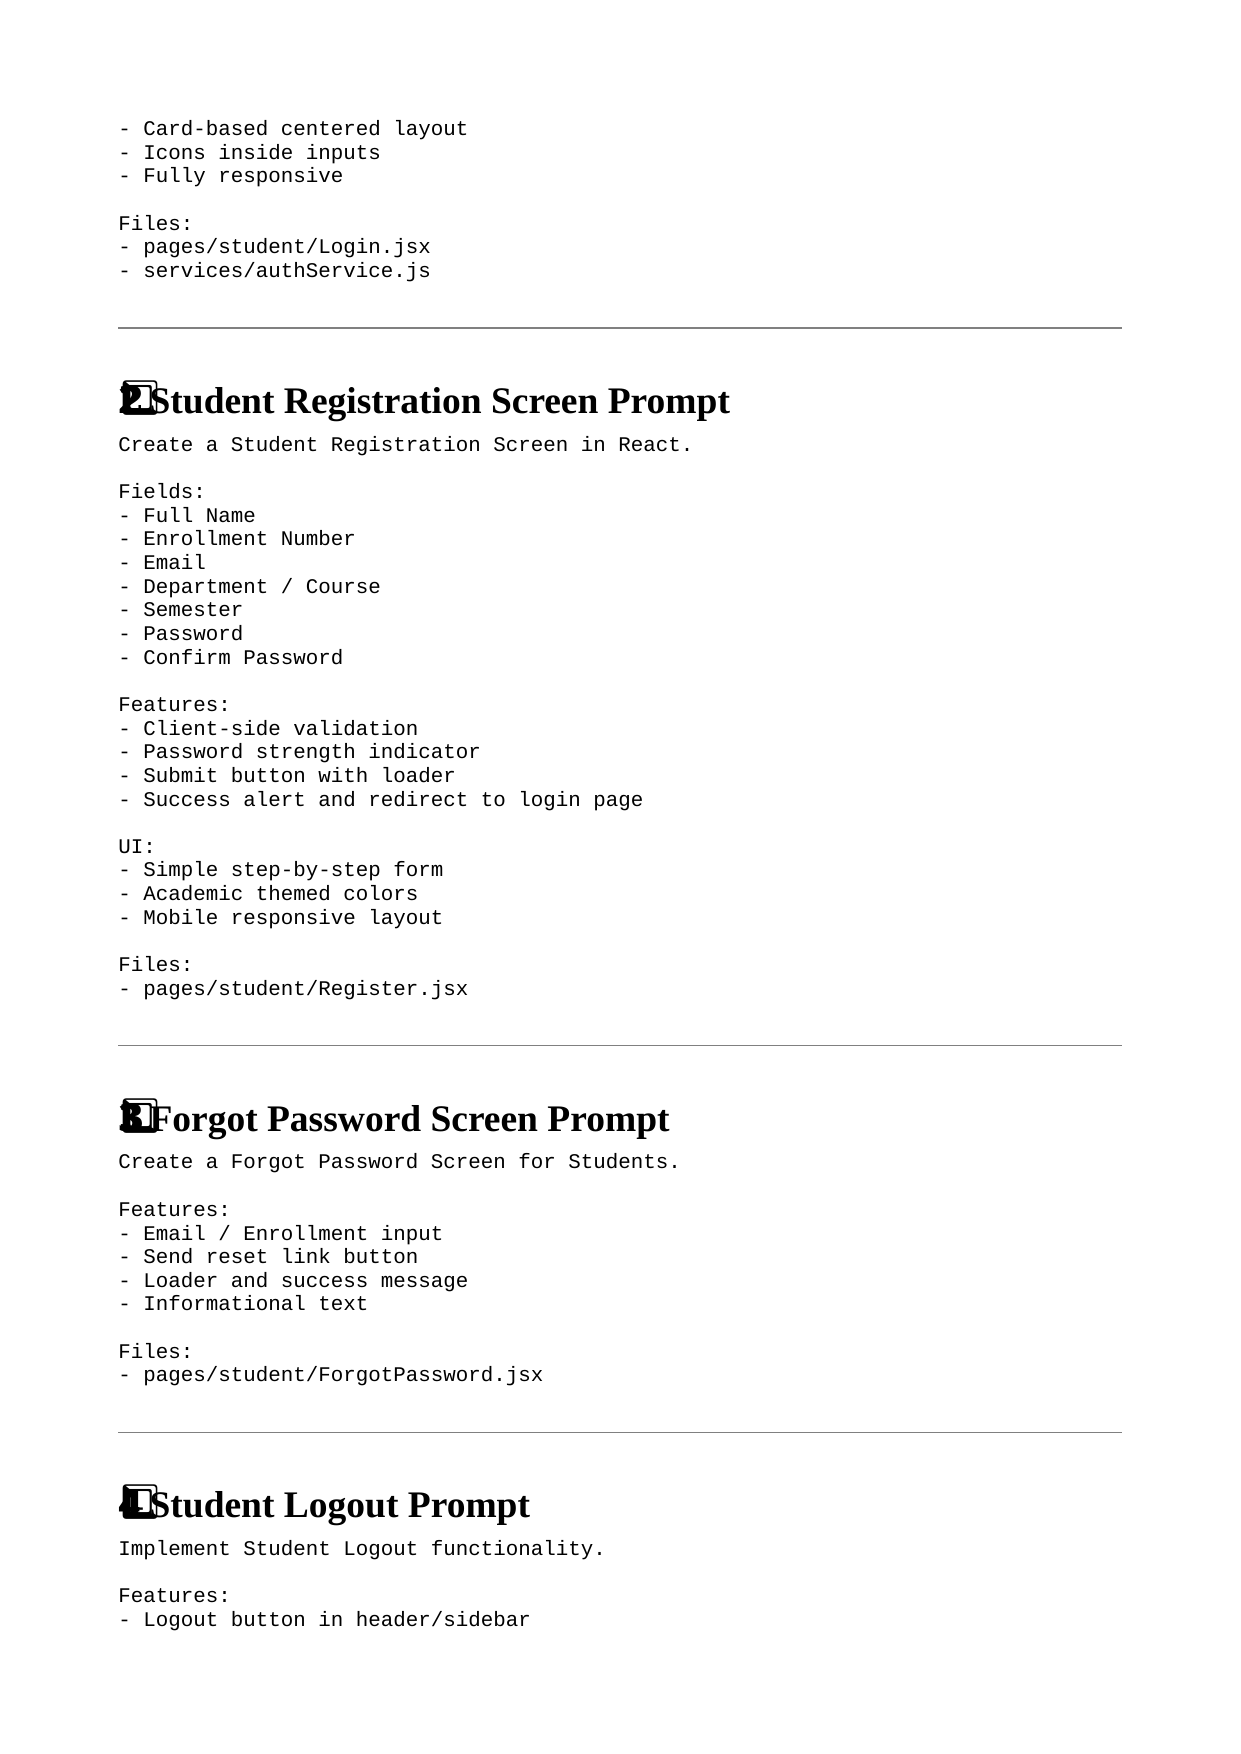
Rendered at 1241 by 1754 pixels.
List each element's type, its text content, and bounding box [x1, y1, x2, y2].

text - Success alert and redirect to login page [118, 788, 1122, 812]
text - Enrollment Number [118, 528, 1122, 552]
text - services/authService.js [118, 260, 1122, 284]
text - Informational text [118, 1293, 1122, 1317]
subtitle 2️⃣ Student Registration Screen Prompt [118, 378, 1122, 421]
text - Icons inside inputs [118, 142, 1122, 165]
text - Department / Course [118, 576, 1122, 599]
text - pages/student/ForgotPassword.jsx [118, 1364, 1122, 1388]
text Create a Student Registration Screen in React. [118, 434, 1122, 457]
text - Card-based centered layout [118, 118, 1122, 142]
text - Loader and success message [118, 1270, 1122, 1293]
text - Full Name [118, 505, 1122, 528]
text - Email / Enrollment input [118, 1222, 1122, 1246]
text - Send reset link button [118, 1246, 1122, 1270]
text - pages/student/Login.jsx [118, 236, 1122, 260]
text Fields: [118, 481, 1122, 505]
text UI: [118, 836, 1122, 859]
text - pages/student/Register.jsx [118, 978, 1122, 1001]
text - Confirm Password [118, 647, 1122, 670]
subtitle 3️⃣ Forgot Password Screen Prompt [118, 1096, 1122, 1139]
text - Fully responsive [118, 165, 1122, 189]
text Create a Forgot Password Screen for Students. [118, 1152, 1122, 1175]
text Files: [118, 213, 1122, 236]
subtitle 4️⃣ Student Logout Prompt [118, 1483, 1122, 1526]
text Features: [118, 1586, 1122, 1609]
text - Email [118, 552, 1122, 576]
text Features: [118, 694, 1122, 718]
text - Password strength indicator [118, 741, 1122, 765]
text Implement Student Logout functionality. [118, 1538, 1122, 1562]
text Files: [118, 954, 1122, 978]
text Features: [118, 1199, 1122, 1222]
text - Logout button in header/sidebar [118, 1609, 1122, 1633]
text - Semester [118, 599, 1122, 623]
text - Simple step-by-step form [118, 859, 1122, 883]
text - Academic themed colors [118, 883, 1122, 907]
text Files: [118, 1341, 1122, 1364]
text - Client-side validation [118, 718, 1122, 741]
text - Submit button with loader [118, 765, 1122, 788]
text - Password [118, 623, 1122, 647]
text - Mobile responsive layout [118, 907, 1122, 930]
